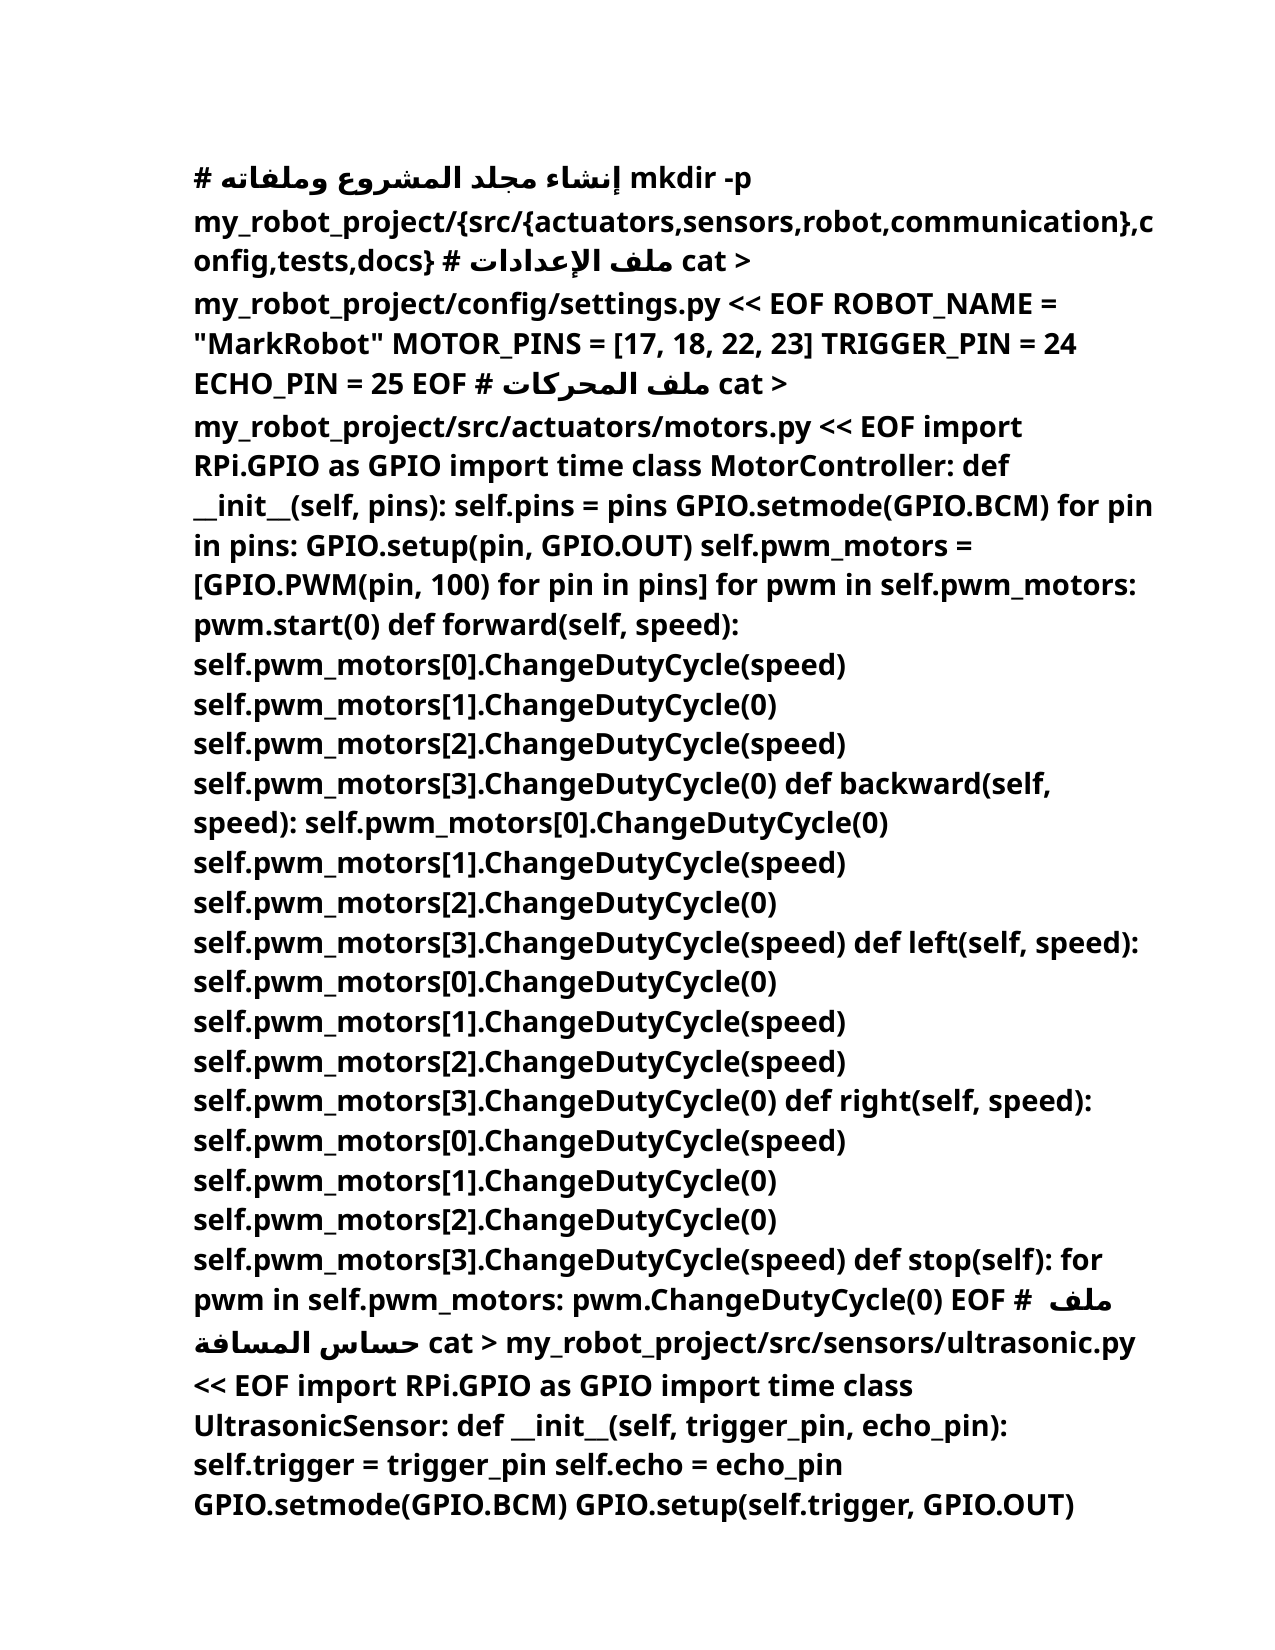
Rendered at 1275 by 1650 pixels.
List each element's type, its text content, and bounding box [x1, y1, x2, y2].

list إذا واجهتك أي مشكلة أو احتجت لمزيد من التفاصيل في أي جزء، أخبرني لأقدم المساعدة الفورية. # إنشاء مجلد المشروع وملفاته mkdir -p my_robot_project/{src/{actuators,sensors,robot,communication},config,tests,docs} # ملف الإعدادات cat > my_robot_project/config/settings.py << EOF ROBOT_NAME = "MarkRobot" MOTOR_PINS = [17, 18, 22, 23] TRIGGER_PIN = 24 ECHO_PIN = 25 EOF # ملف المحركات cat > my_robot_project/src/actuators/motors.py << EOF import RPi.GPIO as GPIO import time class MotorController: def __init__(self, pins): self.pins = pins GPIO.setmode(GPIO.BCM) for pin in pins: GPIO.setup(pin, GPIO.OUT) self.pwm_motors = [GPIO.PWM(pin, 100) for pin in pins] for pwm in self.pwm_motors: pwm.start(0) def forward(self, speed): self.pwm_motors[0].ChangeDutyCycle(speed) self.pwm_motors[1].ChangeDutyCycle(0) self.pwm_motors[2].ChangeDutyCycle(speed) self.pwm_motors[3].ChangeDutyCycle(0) def backward(self, speed): self.pwm_motors[0].ChangeDutyCycle(0) self.pwm_motors[1].ChangeDutyCycle(speed) self.pwm_motors[2].ChangeDutyCycle(0) self.pwm_motors[3].ChangeDutyCycle(speed) def left(self, speed): self.pwm_motors[0].ChangeDutyCycle(0) self.pwm_motors[1].ChangeDutyCycle(speed) self.pwm_motors[2].ChangeDutyCycle(speed) self.pwm_motors[3].ChangeDutyCycle(0) def right(self, speed): self.pwm_motors[0].ChangeDutyCycle(speed) self.pwm_motors[1].ChangeDutyCycle(0) self.pwm_motors[2].ChangeDutyCycle(0) self.pwm_motors[3].ChangeDutyCycle(speed) def stop(self): for pwm in self.pwm_motors: pwm.ChangeDutyCycle(0) EOF # ملف حساس المسافة cat > my_robot_project/src/sensors/ultrasonic.py << EOF import RPi.GPIO as GPIO import time class UltrasonicSensor: def __init__(self, trigger_pin, echo_pin): self.trigger = trigger_pin self.echo = echo_pin GPIO.setmode(GPIO.BCM) GPIO.setup(self.trigger, GPIO.OUT) GPIO.setup(self.echo, GPIO.IN) def get_distance(self): GPIO.output(self.trigger, True) time.sleep(0.00001) GPIO.output(self.trigger, False) start_time = time.time() stop_time = time.time() while GPIO.input(self.echo) == 0: start_time = time.time() while GPIO.input(self.echo) == 1: stop_time = time.time() time_elapsed = stop_time - start_time distance = (time_elapsed * 34300) / 2 return round(distance, 2) EOF # ملف الروبوت الرئيسي cat > my_robot_project/src/robot.py << EOF class Robot: def __init__(self, sensor, motors): self.sensor = sensor self.motors = motors def avoid_obstacles(self, threshold=20): distance = self.sensor.get_distance() if distance < threshold: self.motors.backward(50) time.sleep(1) self.motors.right(75) time.sleep(0.5) self.motors.stop() EOF # ملف الويب كنترولر cat > my_robot_project/src/communication/web_controller.py << EOF from flask import Flask, render_template_string, request from src.actuators.motors import MotorController from config.settings import MOTOR_PINS app = Flask(__name__) motors = MotorController(MOTOR_PINS) @app.route('/') def control_panel(): return render_template_string(''' <h1>تحكم في الروبوت</h1> <button onclick="move('forward')">Forward</button> <button onclick="move('backward')">Backward</button> <button onclick="move('left')">Left</button> <button onclick="move('right')">Right</button> <button onclick="move('stop')">Stop</button> <script> function move(cmd) { fetch('/' + cmd) } </script> ''') @app.route('/forward') def forward(): motors.forward(50) return 'OK' @app.route('/backward') def backward(): motors.backward(50) return 'OK' @app.route('/left') def left(): motors.left(50) return 'OK' @app.route('/right') def right(): motors.right(50) return 'OK' @app.route('/stop') def stop(): motors.stop() return 'OK' if __name__ == '__main__': app.run(host='0.0.0.0') EOF # ملف المتطلبات cat > my_robot_project/requirements.txt << EOF flask==3.0.2 pytest==8.1.1 fake-rpi==1.0.0 EOF # ملف الاختبارات cat > my_robot_project/tests/test_sensors.py << EOF from src.sensors.ultrasonic import UltrasonicSensor import pytest def test_ultrasonic(monkeypatch): import fake_rpi monkeypatch.setattr('RPi.GPIO', fake_rpi.RPi.GPIO) sensor = UltrasonicSensor(24, 25) assert isinstance(sensor.get_distance(), float) EOF # إنشاء البيئة الافتراضية وتثبيت المتطلبات cd my_robot_project python3 -m venv venv source venv/bin/activate pip install -r requirements.txt # تشغيل البرنامج python3 src/main.py mkdir -p my_robot_project/{src/{actuators,sensors,robot,communication},config,tests,docs} && cd my_robot_project && \ echo "ROBOT_NAME = 'MarkBot' MOTOR_PINS = [17,18,22,23] TRIGGER_PIN = 24 ECHO_PIN = 25" > config/settings.py && \ echo "import RPi.GPIO as GPIO import time class MotorController: def __init__(self, pins): self.pins = pins GPIO.setmode(GPIO.BCM) for pin in pins: GPIO.setup(pin, GPIO.OUT) self.pwm_motors = [GPIO.PWM(pin, 100) for pin in pins] for pwm in self.pwm_motors: pwm.start(0) def forward(self, speed): self.pwm_motors[0].ChangeDutyCycle(speed) self.pwm_motors[1].ChangeDutyCycle(0) self.pwm_motors[2].ChangeDutyCycle(speed) self.pwm_motors[3].ChangeDutyCycle(0) def backward(self, speed): self.pwm_motors[0].ChangeDutyCycle(0) self.pwm_motors[1].ChangeDutyCycle(speed) self.pwm_motors[2].ChangeDutyCycle(0) self.pwm_motors[3].ChangeDutyCycle(speed) def left(self, speed): self.pwm_motors[0].ChangeDutyCycle(0) self.pwm_motors[1].ChangeDutyCycle(speed) self.pwm_motors[2].ChangeDutyCycle(speed) self.pwm_motors[3].ChangeDutyCycle(0) def right(self, speed): self.pwm_motors[0].ChangeDutyCycle(speed) self.pwm_motors[1].ChangeDutyCycle(0) self.pwm_motors[2].ChangeDutyCycle(0) self.pwm_motors[3].ChangeDutyCycle(speed) def stop(self): for pwm in self.pwm_motors: pwm.ChangeDutyCycle(0)" > src/actuators/motors.py && \ echo "import RPi.GPIO as GPIO import time class UltrasonicSensor: def __init__(self, trigger_pin, echo_pin): self.trigger = trigger_pin self.echo = echo_pin GPIO.setmode(GPIO.BCM) GPIO.setup(self.trigger, GPIO.OUT) GPIO.setup(self.echo, GPIO.IN) def get_distance(self): GPIO.output(self.trigger, True) time.sleep(0.00001) GPIO.output(self.trigger, False) start_time = time.time() stop_time = time.time() while GPIO.input(self.echo) == 0: start_time = time.time() while GPIO.input(self.echo) == 1: stop_time = time.time() time_elapsed = stop_time - start_time distance = (time_elapsed * 34300) / 2 return round(distance, 2)" > src/sensors/ultrasonic.py && \ echo "from flask import Flask, render_template_string from src.actuators.motors import MotorController from config.settings import MOTOR_PINS app = Flask(__name__) motors = MotorController(MOTOR_PINS) @app.route('/') def control_panel(): return render_template_string(''' <h1>تحكم في الروبوت</h1> <button onclick=\"move('forward')\">Forward</button> <button onclick=\"move('backward')\">Backward</button> <button onclick=\"move('left')\">Left</button> <button onclick=\"move('right')\">Right</button> <button onclick=\"move('stop')\">Stop</button> <script> function move(cmd) { fetch('/' + cmd) } </script> ''') @app.route('/forward') def forward(): motors.forward(50) return 'OK' @app.route('/backward') def backward(): motors.backward(50) return 'OK' @app.route('/left') def left(): motors.left(50) return 'OK' @app.route('/right') def right(): motors.right(50) return 'OK' @app.route('/stop') def stop(): motors.stop() return 'OK' if __name__ == '__main__': app.run(host='0.0.0.0')" > src/communication/web_controller.py && \ echo "flask==3.0.2 pytest==8.1.1 fake-rpi==1.0.0" > requirements.txt && \ python3 -m venv venv && source venv/bin/activate && pip install -r requirements.txt && \ echo "import fake_rpi fake_rpi.replace_modules() from src.sensors.ultrasonic import UltrasonicSensor def test_ultrasonic(): sensor = UltrasonicSensor(24, 25) assert 0 < sensor.get_distance() < 300" > tests/test_sensors.py && \ echo "from src.actuators.motors import MotorController import pytest def test_motors(): with pytest.raises(RuntimeError): MotorController([17,18,22,23])" > tests/test_motors.py && \ echo "from config.settings import ROBOT_NAME, MOTOR_PINS, TRIGGER_PIN, ECHO_PIN from src.sensors.ultrasonic import UltrasonicSensor from src.actuators.motors import MotorController from src.robot import Robot import time try: import fake_rpi fake_rpi.replace_modules() except ImportError: pass class MainApp: def __init__(self): self.sensor = UltrasonicSensor(TRIGGER_PIN, ECHO_PIN) self.motors = MotorController(MOTOR_PINS) self.robot = Robot(self.sensor, self.motors) def run(self): print(f'تشغيل {ROBOT_NAME}...') try: while True: self.robot.avoid_obstacles() time.sleep(0.1) except KeyboardInterrupt: self.motors.stop() print('تم إيقاف الروبوت.') if __name__ == '__main__': app = MainApp() app.run()" > src/main.py && \ echo "class Robot: def __init__(self, sensor, motors): self.sensor = sensor self.motors = motors def avoid_obstacles(self, threshold=20): distance = self.sensor.get_distance() if distance < threshold: self.motors.backward(50) time.sleep(1) self.motors.right(75) time.sleep(0.5) self.motors.stop()" > src/robot.py && \ echo "تم الإنشاء بنجاح! قم بتشغيل: 1. source venv/bin/activate 2. python3 src/main.py 3. للويب: python3 src/communication/web_controller.py" > README.md && \ echo "المشروع مرخص تحت MIT License. حقوق النشر (c) 2024 مارك" > LICENSE && \ echo "يمكنك الآن تشغيل الروبوت بأمان على أي جهاز!" bash -c "$(curl -fsSL https://raw.githubusercontent.com/your_account/robot_project/main/install.sh)" [156, 118, 1157, 1524]
